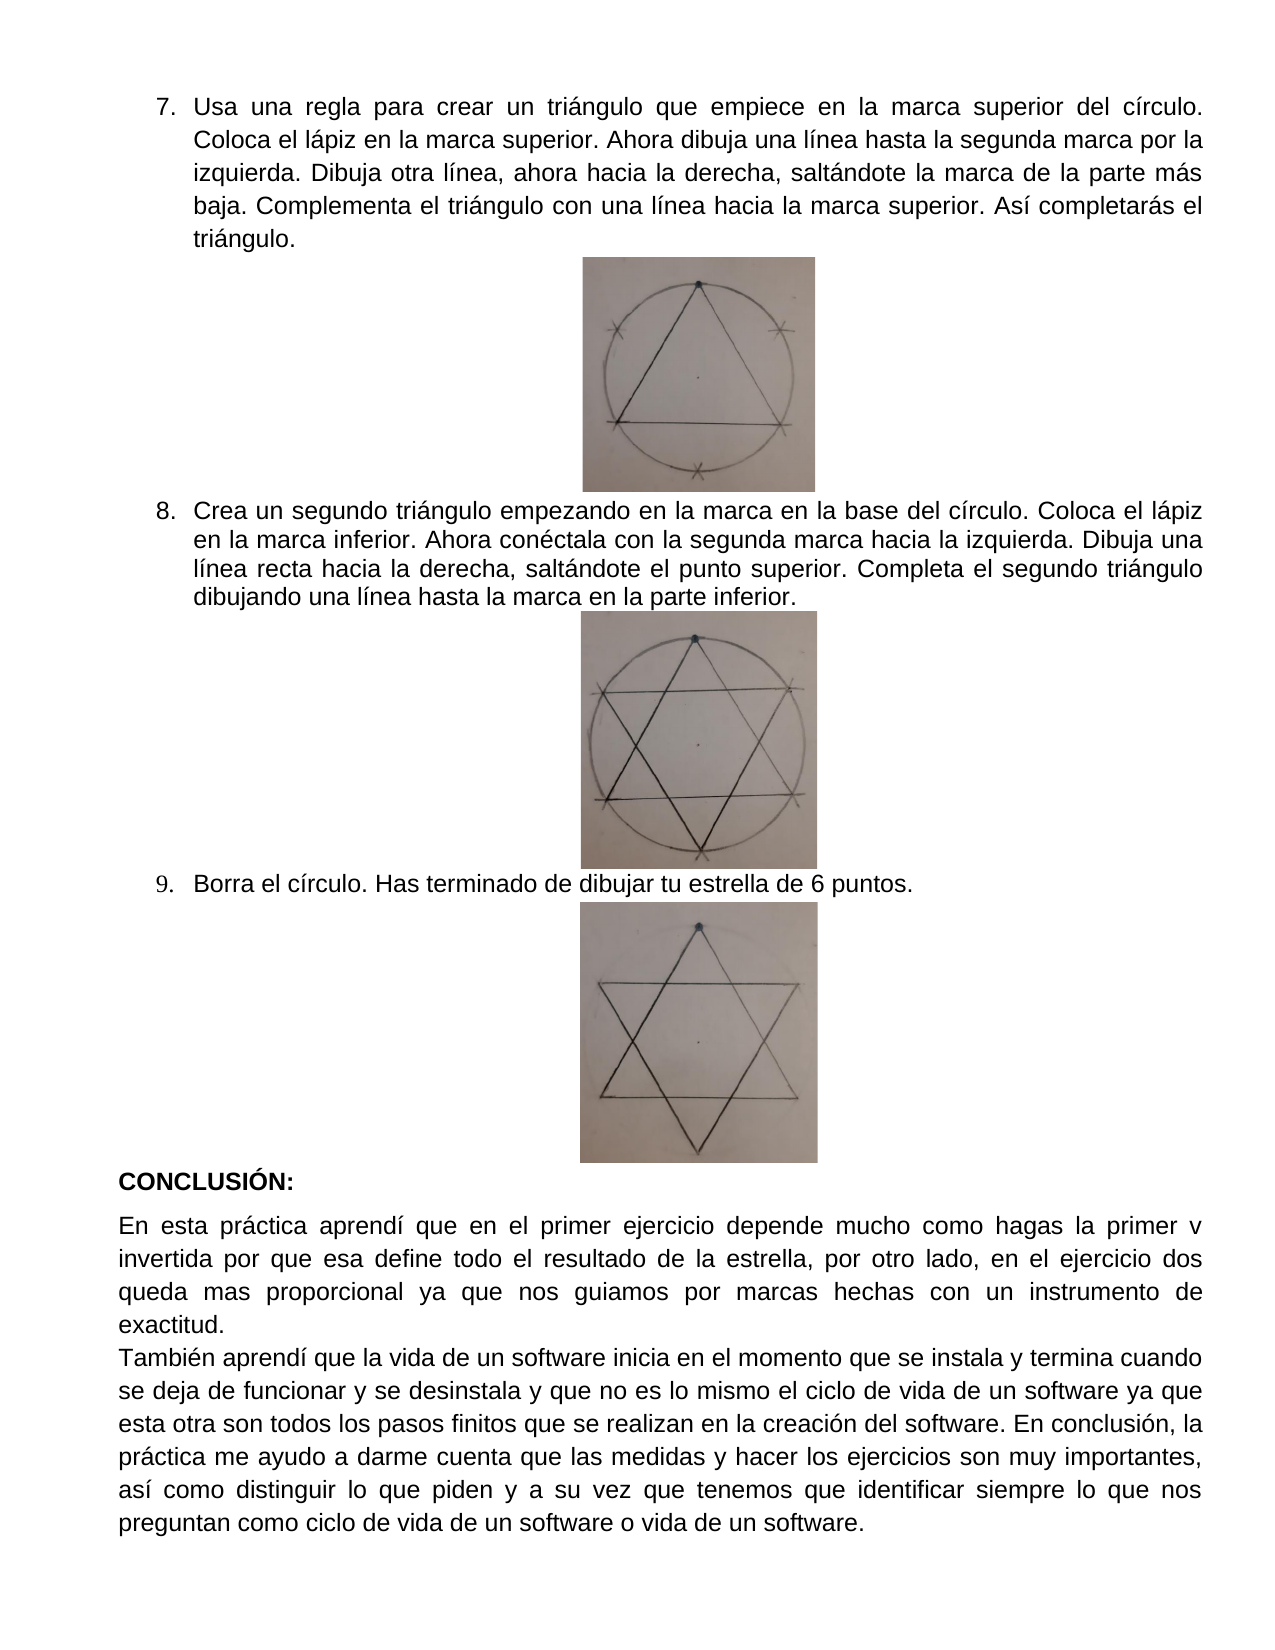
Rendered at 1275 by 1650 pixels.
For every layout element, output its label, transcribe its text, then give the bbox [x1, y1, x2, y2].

list Usa una regla para crear un triángulo que empiece en la marca superior del círculo. Coloca el lápiz en la marca superior. Ahora dibuja una línea hasta la segunda marca por la izquierda. Dibuja otra línea, ahora hacia la derecha, saltándote la marca de la parte más baja. Complementa el triángulo con una línea hacia la marca superior. Así completarás el triángulo. [156, 92, 1205, 253]
list Crea un segundo triángulo empezando en la marca en la base del círculo. Coloca el lápiz en la marca inferior. Ahora conéctala con la segunda marca hacia la izquierda. Dibuja una línea recta hacia la derecha, saltándote el punto superior. Completa el segundo triángulo dibujando una línea hasta la marca en la parte inferior. [156, 496, 1205, 611]
list Borra el círculo. Has terminado de dibujar tu estrella de 6 puntos. [156, 869, 1205, 898]
text También aprendí que la vida de un software inicia en el momento que se instala y termina cuando se deja de funcionar y se desinstala y que no es lo mismo el ciclo de vida de un software ya que esta otra son todos los pasos finitos que se realizan en la creación del software. En conclusión, la práctica me ayudo a darme cuenta que las medidas y hacer los ejercicios son muy importantes, así como distinguir lo que piden y a su vez que tenemos que identificar siempre lo que nos preguntan como ciclo de vida de un software o vida de un software. [118, 1343, 1205, 1537]
text En esta práctica aprendí que en el primer ejercicio depende mucho como hagas la primer v invertida por que esa define todo el resultado de la estrella, por otro lado, en el ejercicio dos queda mas proporcional ya que nos guiamos por marcas hechas con un instrumento de exactitud. [118, 1211, 1205, 1339]
text CONCLUSIÓN: [118, 1167, 1205, 1196]
